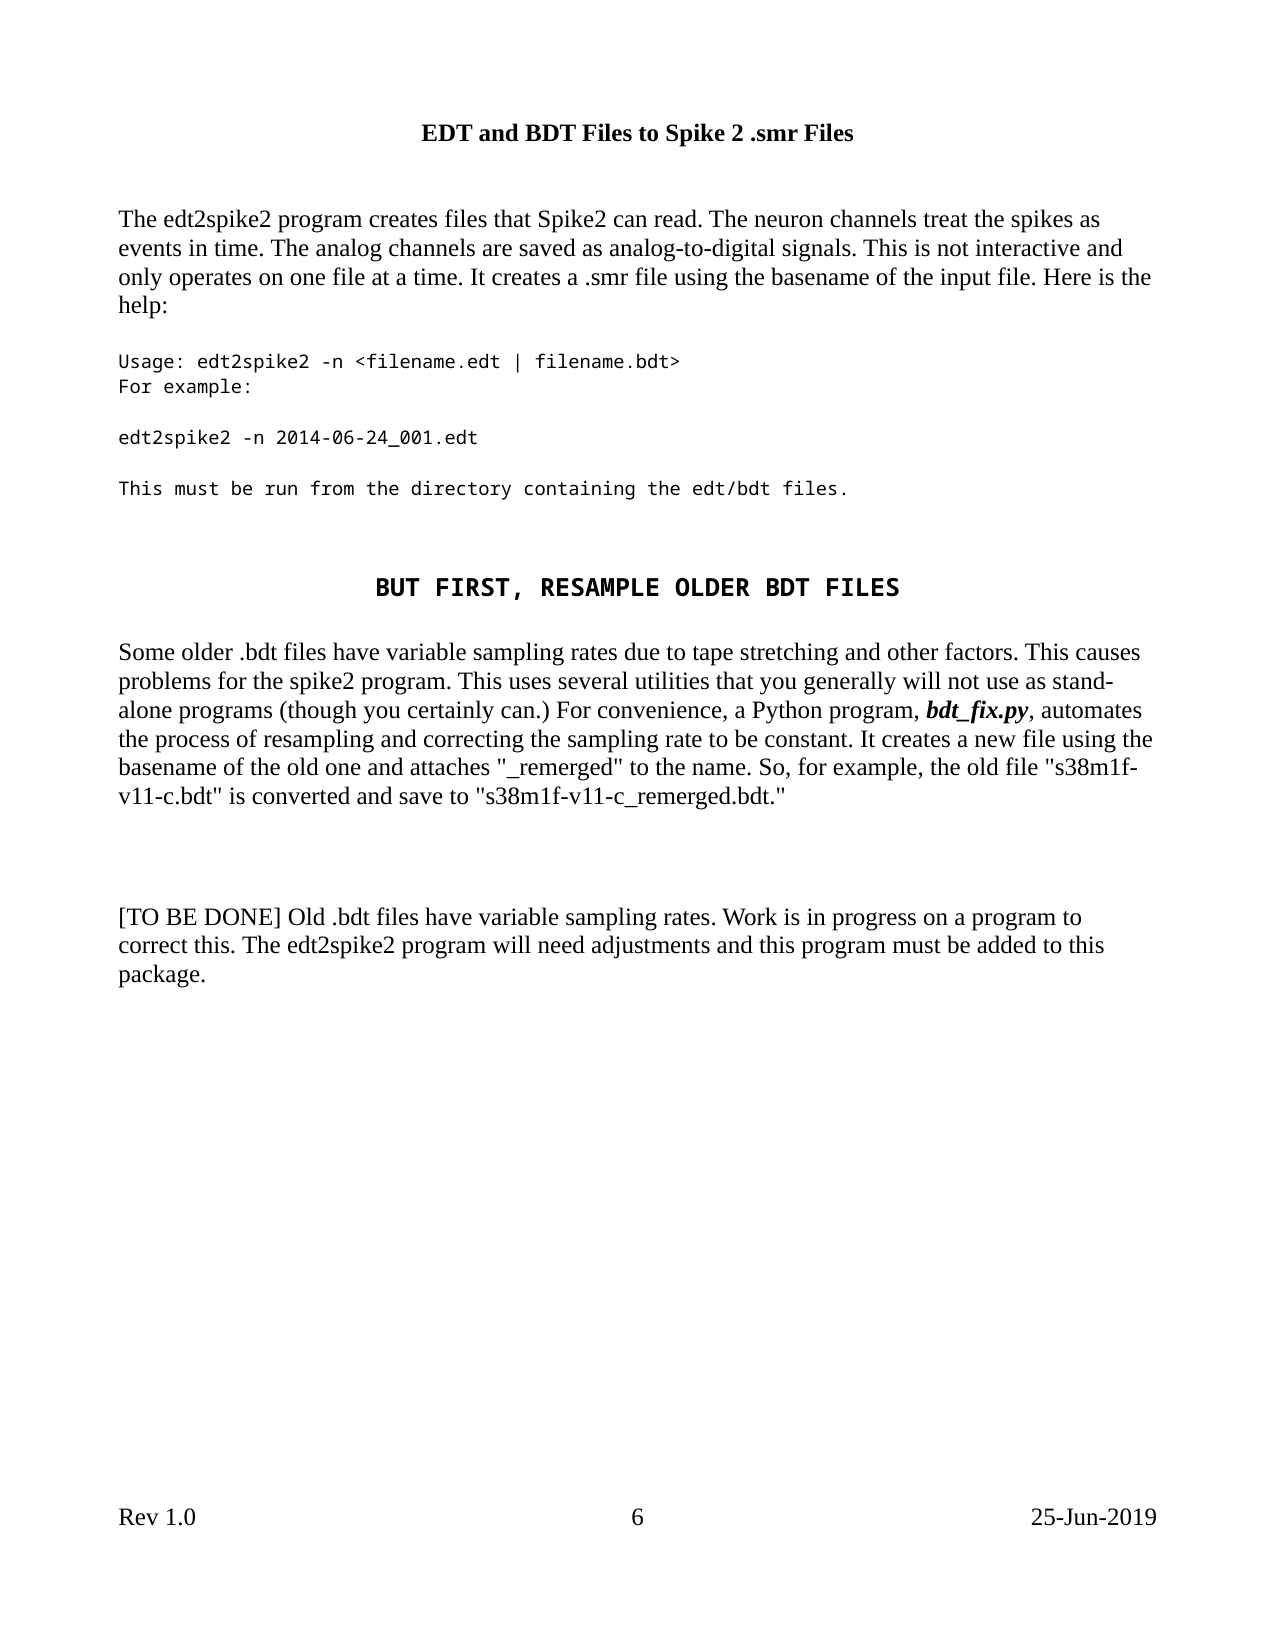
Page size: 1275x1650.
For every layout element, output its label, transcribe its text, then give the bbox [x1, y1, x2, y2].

text Some older .bdt files have variable sampling rates due to tape stretching and other factors. This causes problems for the spike2 program. This uses several utilities that you generally will not use as stand-alone programs (though you certainly can.) For convenience, a Python program, bdt_fix.py, automates the process of resampling and correcting the sampling rate to be constant. It creates a new file using the basename of the old one and attaches "_remerged" to the name. So, for example, the old file "s38m1f-v11-c.bdt" is converted and save to "s38m1f-v11-c_remerged.bdt." [118, 637, 1157, 810]
text BUT FIRST, RESAMPLE OLDER BDT FILES [118, 569, 1157, 603]
text Usage: edt2spike2 -n <filename.edt | filename.bdt> For example: edt2spike2 -n 2014-06-24_001.edt This must be run from the directory containing the edt/bdt files. [118, 348, 1157, 535]
text The edt2spike2 program creates files that Spike2 can read. The neuron channels treat the spikes as events in time. The analog channels are saved as analog-to-digital signals. This is not interactive and only operates on one file at a time. It creates a .smr file using the basename of the input file. Here is the help: [118, 204, 1157, 319]
text [TO BE DONE] Old .bdt files have variable sampling rates. Work is in progress on a program to correct this. The edt2spike2 program will need adjustments and this program must be added to this package. [118, 902, 1157, 988]
text EDT and BDT Files to Spike 2 .smr Files [118, 118, 1157, 147]
